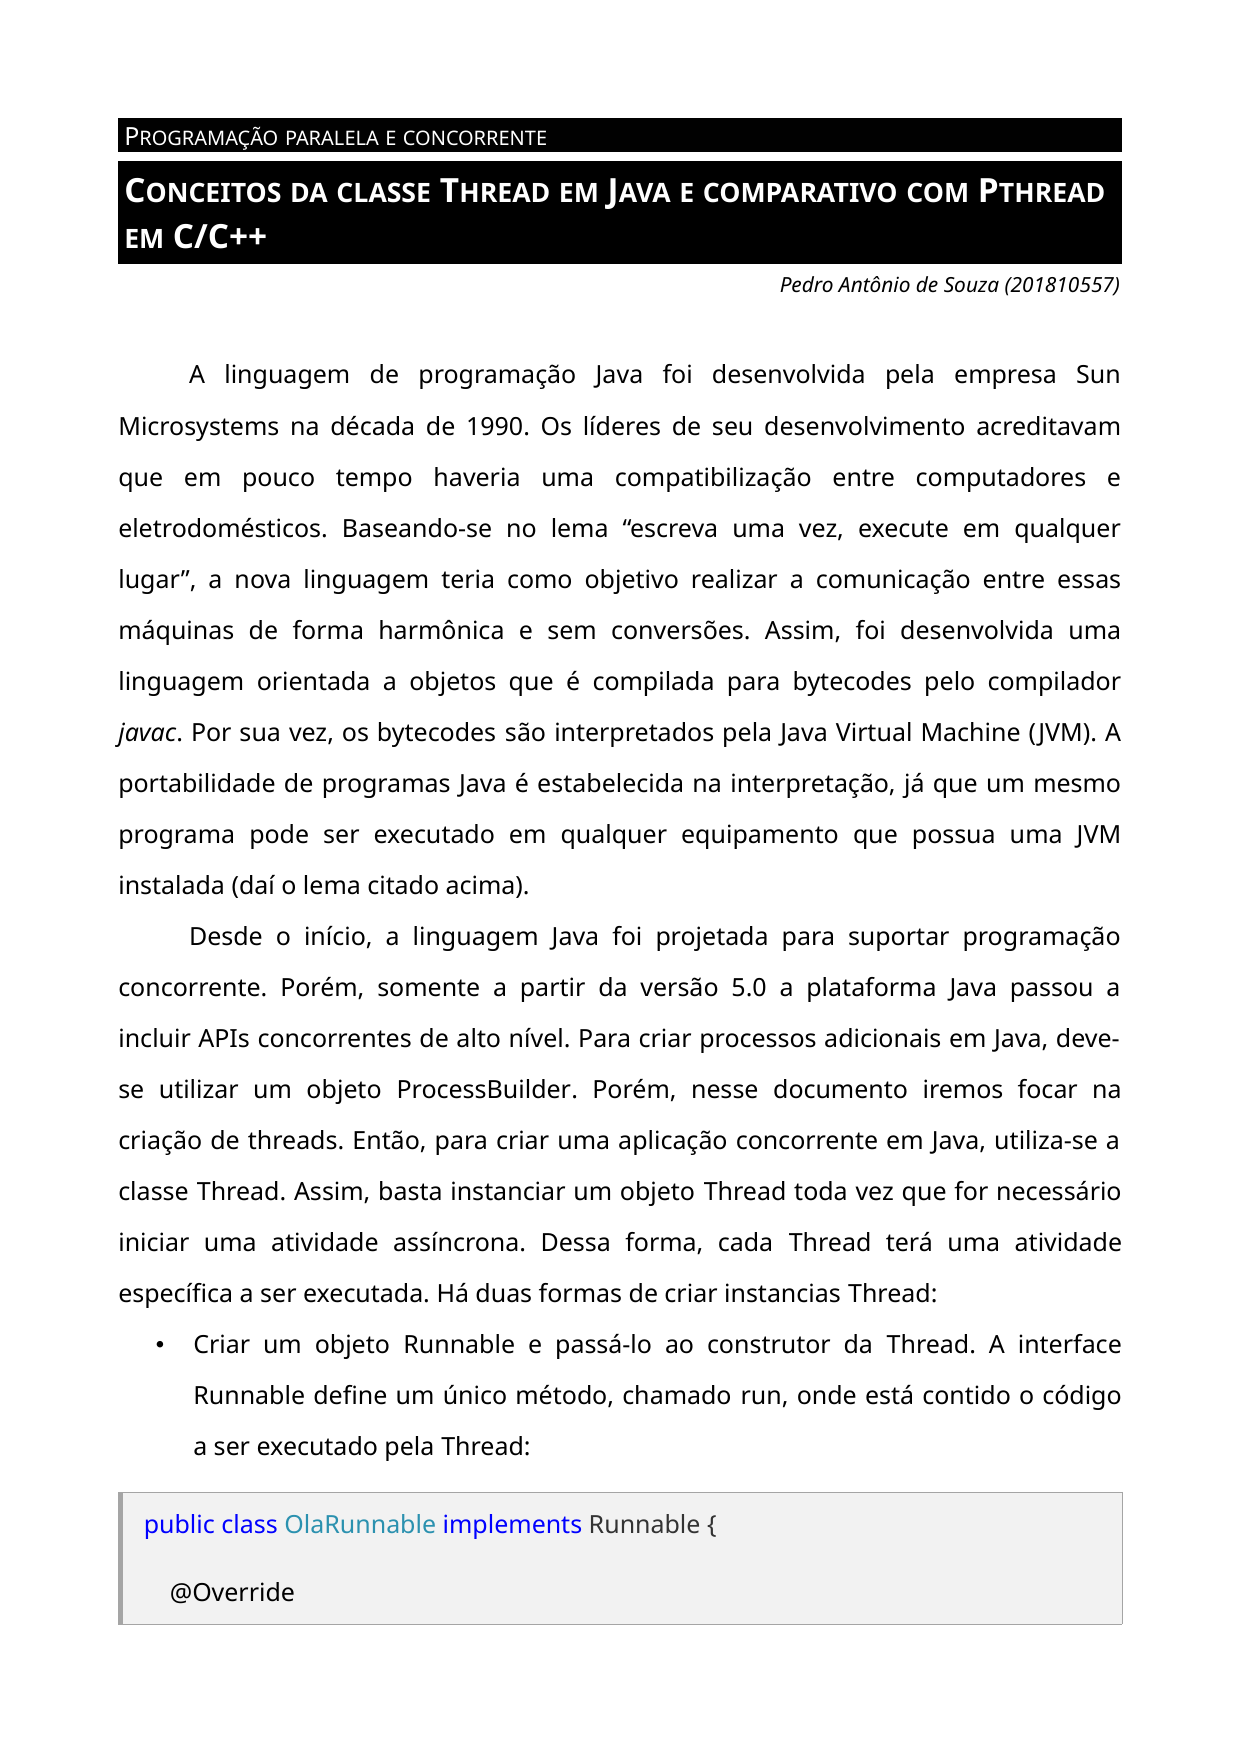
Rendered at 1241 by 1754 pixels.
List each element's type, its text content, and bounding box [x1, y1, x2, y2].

text public class OlaRunnable implements Runnable { [123, 1493, 1122, 1526]
text @Override [123, 1560, 1122, 1624]
text Conceitos da classe Thread em Java e comparativo com Pthread em C/C++ [118, 161, 1122, 264]
text Desde o início, a linguagem Java foi projetada para suportar programação concorrente. Porém, somente a partir da versão 5.0 a plataforma Java passou a incluir APIs concorrentes de alto nível. Para criar processos adicionais em Java, deve-se utilizar um objeto ProcessBuilder. Porém, nesse documento iremos focar na criação de threads. Então, para criar uma aplicação concorrente em Java, utiliza-se a classe Thread. Assim, basta instanciar um objeto Thread toda vez que for necessário iniciar uma atividade assíncrona. Dessa forma, cada Thread terá uma atividade específica a ser executada. Há duas formas de criar instancias Thread: [118, 919, 1122, 1310]
text Programação paralela e concorrente [118, 118, 1122, 152]
list Criar um objeto Runnable e passá-lo ao construtor da Thread. A interface Runnable define um único método, chamado run, onde está contido o código a ser executado pela Thread: [156, 1327, 1122, 1463]
text Pedro Antônio de Souza (201810557) [118, 270, 1122, 298]
text A linguagem de programação Java foi desenvolvida pela empresa Sun Microsystems na década de 1990. Os líderes de seu desenvolvimento acreditavam que em pouco tempo haveria uma compatibilização entre computadores e eletrodomésticos. Baseando-se no lema “escreva uma vez, execute em qualquer lugar”, a nova linguagem teria como objetivo realizar a comunicação entre essas máquinas de forma harmônica e sem conversões. Assim, foi desenvolvida uma linguagem orientada a objetos que é compilada para bytecodes pelo compilador javac. Por sua vez, os bytecodes são interpretados pela Java Virtual Machine (JVM). A portabilidade de programas Java é estabelecida na interpretação, já que um mesmo programa pode ser executado em qualquer equipamento que possua uma JVM instalada (daí o lema citado acima). [118, 357, 1122, 902]
